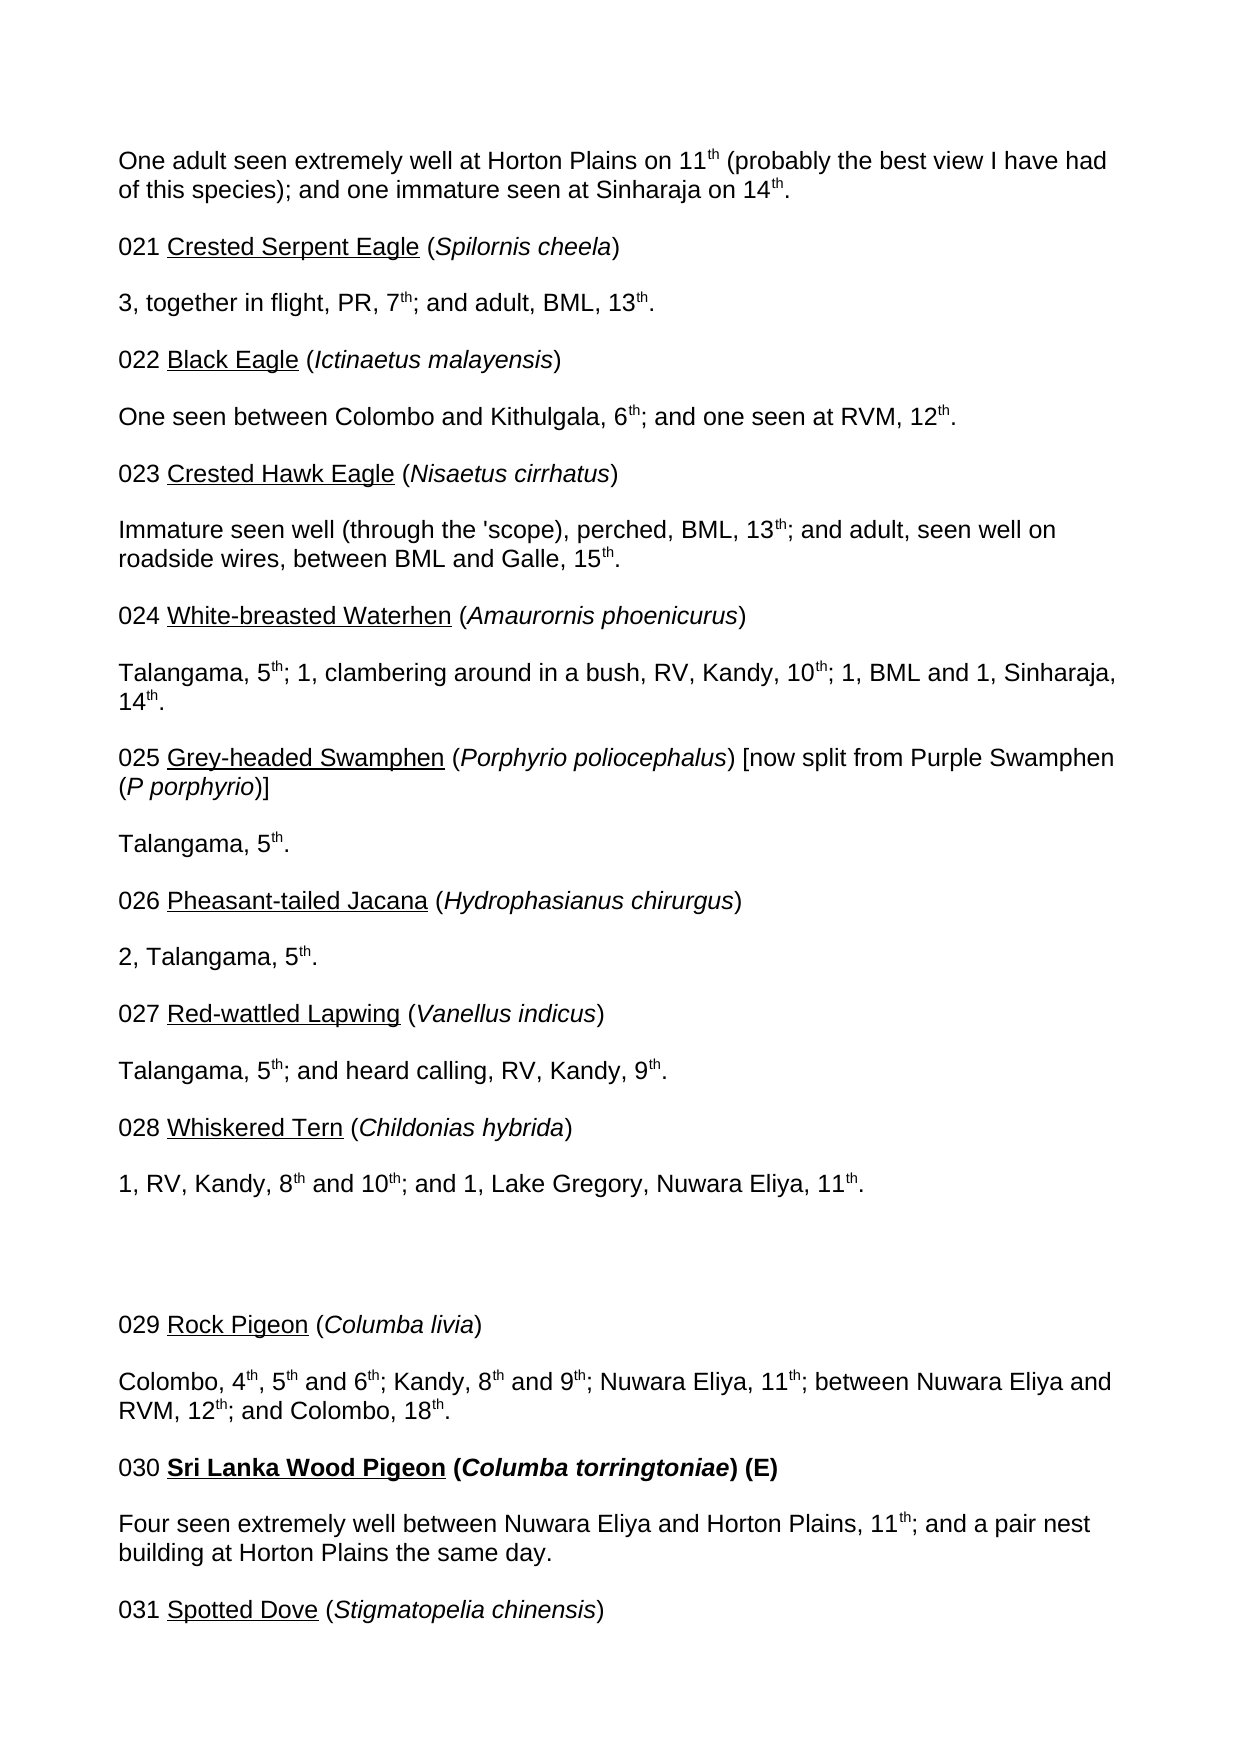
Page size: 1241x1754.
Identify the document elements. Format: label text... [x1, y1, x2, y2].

text 1, RV, Kandy, 8th and 10th; and 1, Lake Gregory, Nuwara Eliya, 11th. [118, 1169, 1122, 1198]
text Colombo, 4th, 5th and 6th; Kandy, 8th and 9th; Nuwara Eliya, 11th; between Nuwara Eliya and RVM, 12th; and Colombo, 18th. [118, 1367, 1122, 1424]
text 025 Grey-headed Swamphen (Porphyrio poliocephalus) [now split from Purple Swamphen (P porphyrio)] [118, 743, 1122, 801]
text 2, Talangama, 5th. [118, 942, 1122, 971]
text 028 Whiskered Tern (Childonias hybrida) [118, 1113, 1122, 1141]
text Talangama, 5th. [118, 829, 1122, 858]
text Talangama, 5th; and heard calling, RV, Kandy, 9th. [118, 1056, 1122, 1085]
text 031 Spotted Dove (Stigmatopelia chinensis) [118, 1595, 1122, 1624]
text 030 Sri Lanka Wood Pigeon (Columba torringtoniae) (E) [118, 1453, 1122, 1481]
text One adult seen extremely well at Horton Plains on 11th (probably the best view I have had of this species); and one immature seen at Sinharaja on 14th. [118, 146, 1122, 204]
text 026 Pheasant-tailed Jacana (Hydrophasianus chirurgus) [118, 886, 1122, 914]
text 024 White-breasted Waterhen (Amaurornis phoenicurus) [118, 601, 1122, 630]
text 3, together in flight, PR, 7th; and adult, BML, 13th. [118, 288, 1122, 317]
text 027 Red-wattled Lapwing (Vanellus indicus) [118, 999, 1122, 1028]
text Immature seen well (through the 'scope), perched, BML, 13th; and adult, seen well on roadside wires, between BML and Galle, 15th. [118, 516, 1122, 573]
text One seen between Colombo and Kithulgala, 6th; and one seen at RVM, 12th. [118, 402, 1122, 431]
text 021 Crested Serpent Eagle (Spilornis cheela) [118, 232, 1122, 260]
text 029 Rock Pigeon (Columba livia) [118, 1310, 1122, 1339]
text 022 Black Eagle (Ictinaetus malayensis) [118, 345, 1122, 374]
text Four seen extremely well between Nuwara Eliya and Horton Plains, 11th; and a pair nest building at Horton Plains the same day. [118, 1509, 1122, 1567]
text 023 Crested Hawk Eagle (Nisaetus cirrhatus) [118, 459, 1122, 487]
text Talangama, 5th; 1, clambering around in a bush, RV, Kandy, 10th; 1, BML and 1, Sinharaja, 14th. [118, 658, 1122, 715]
